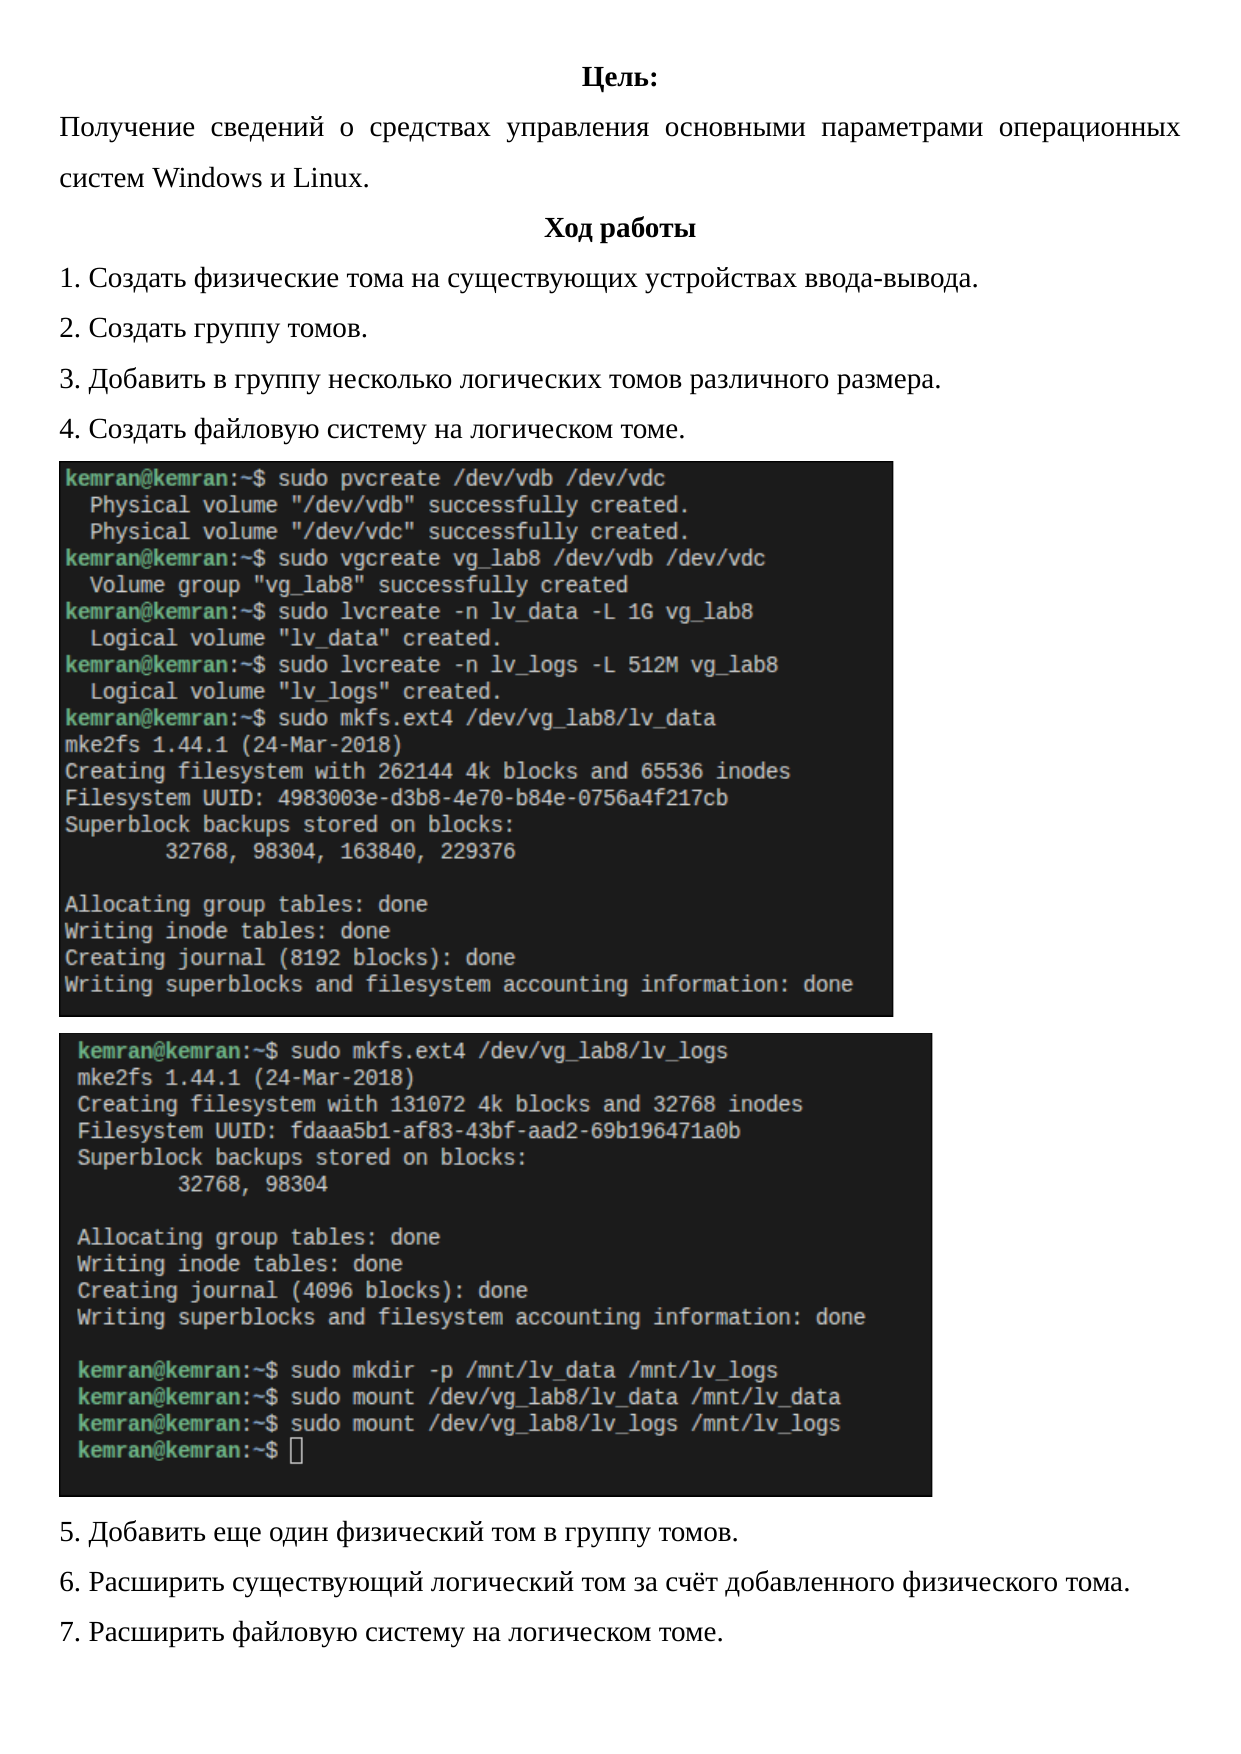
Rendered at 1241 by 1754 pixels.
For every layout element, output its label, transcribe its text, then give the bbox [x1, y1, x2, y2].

text 6. Расширить существующий логический том за счёт добавленного физического тома. [59, 1564, 1181, 1598]
text 1. Создать физические тома на существующих устройствах ввода-вывода. [59, 260, 1181, 294]
text 5. Добавить еще один физический том в группу томов. [59, 1514, 1181, 1547]
text Получение сведений о средствах управления основными параметрами операционных систем Windows и Linux. [59, 109, 1181, 193]
picture [59, 1033, 933, 1497]
text Цель: [59, 59, 1181, 93]
text 7. Расширить файловую систему на логическом томе. [59, 1614, 1181, 1648]
text 4. Создать файловую систему на логическом томе. [59, 411, 1181, 445]
picture [59, 461, 894, 1017]
text Ход работы [59, 210, 1181, 243]
text 2. Создать группу томов. [59, 311, 1181, 344]
text 3. Добавить в группу несколько логических томов различного размера. [59, 361, 1181, 394]
